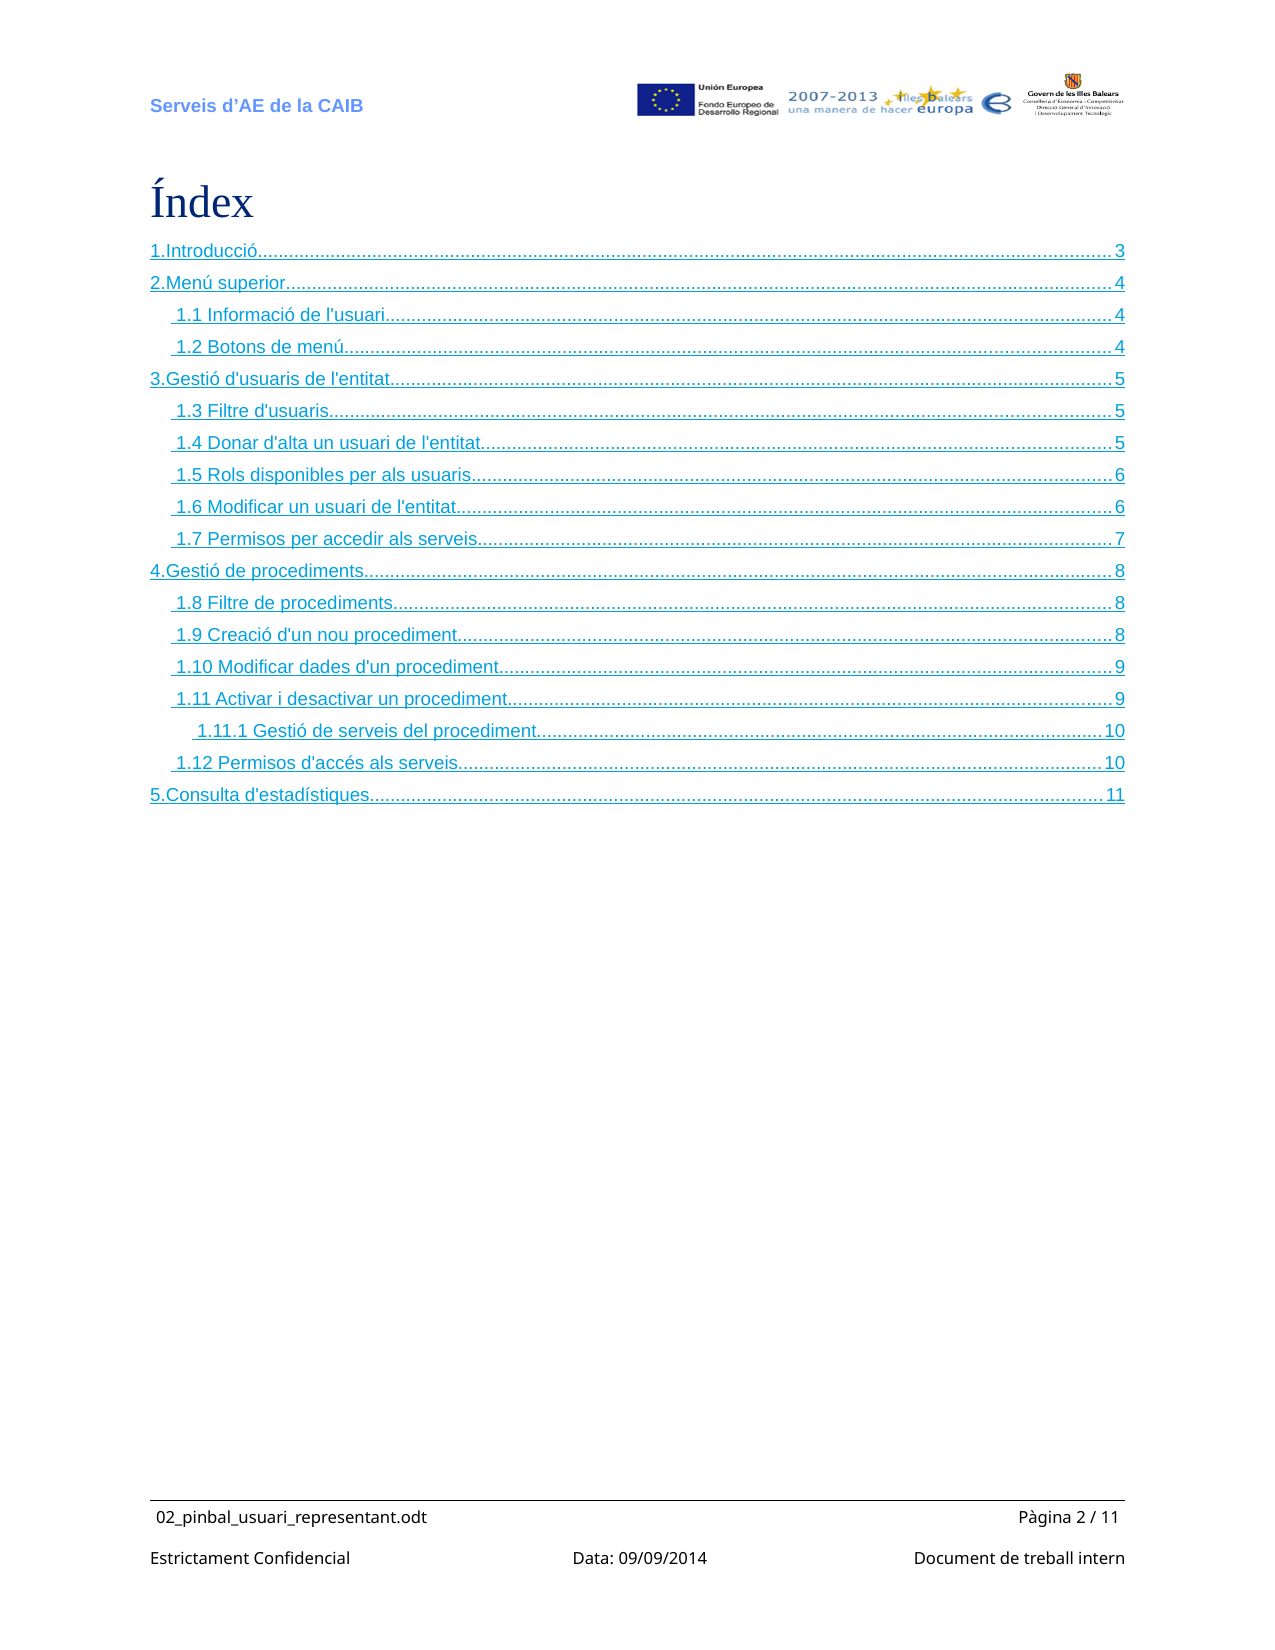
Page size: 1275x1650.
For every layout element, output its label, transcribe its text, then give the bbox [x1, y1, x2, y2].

text 1.3 Filtre d'usuaris 5 [171, 400, 1125, 419]
text 1.6 Modificar un usuari de l'entitat 6 [171, 496, 1125, 515]
text 1.7 Permisos per accedir als serveis 7 [171, 528, 1125, 547]
picture [636, 73, 1125, 116]
text 1.10 Modificar dades d'un procediment 9 [171, 656, 1125, 675]
text 1.9 Creació d'un nou procediment 8 [171, 624, 1125, 643]
text 1.8 Filtre de procediments 8 [171, 592, 1125, 611]
text 4.Gestió de procediments 8 [150, 560, 1125, 579]
text 2.Menú superior 4 [150, 272, 1125, 291]
text 5.Consulta d'estadístiques 11 [150, 784, 1125, 803]
text 1.12 Permisos d'accés als serveis 10 [171, 752, 1125, 771]
subtitle Índex [150, 175, 1125, 228]
text 1.11 Activar i desactivar un procediment 9 [171, 688, 1125, 707]
text 1.Introducció 3 [150, 240, 1125, 259]
text 1.5 Rols disponibles per als usuaris 6 [171, 464, 1125, 483]
text 3.Gestió d'usuaris de l'entitat 5 [150, 368, 1125, 387]
text 1.4 Donar d'alta un usuari de l'entitat 5 [171, 432, 1125, 451]
text 1.1 Informació de l'usuari 4 [171, 304, 1125, 323]
text 1.2 Botons de menú 4 [171, 336, 1125, 355]
text 1.11.1 Gestió de serveis del procediment 10 [192, 720, 1125, 739]
